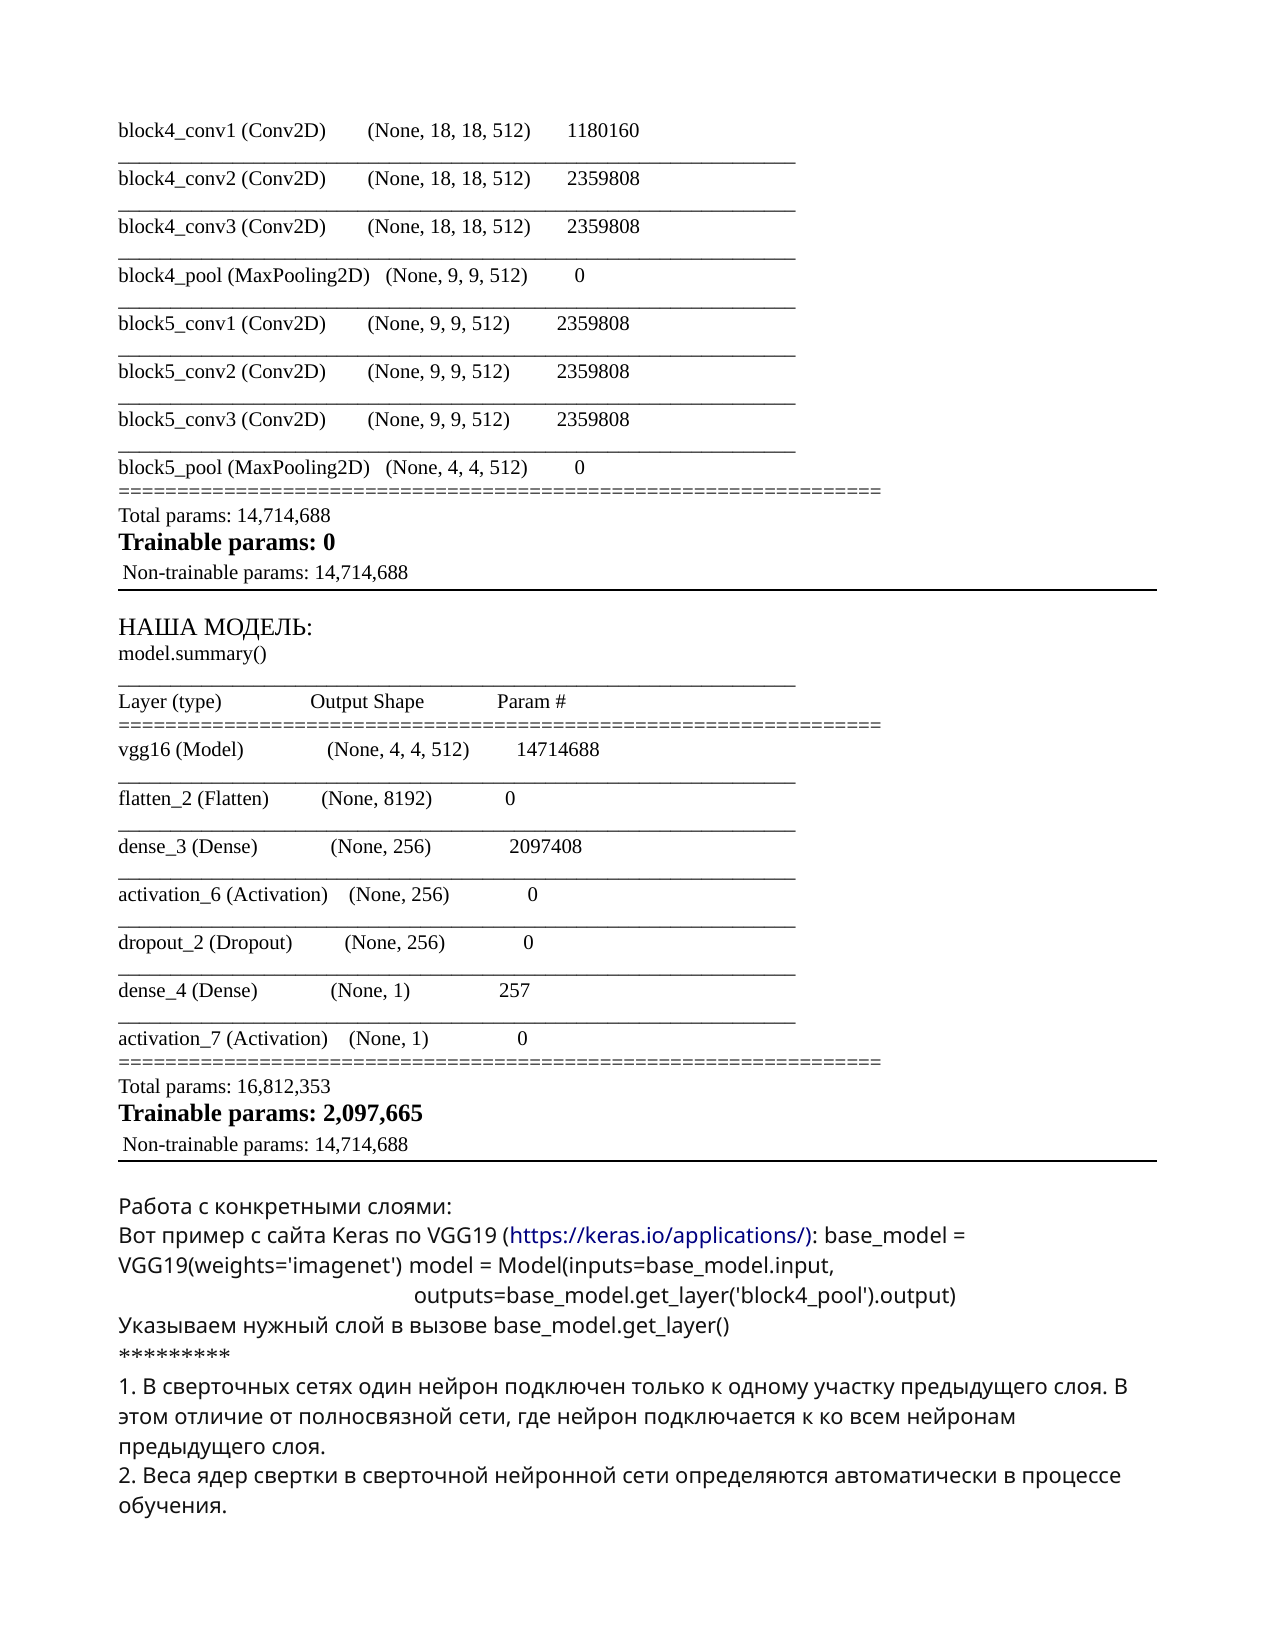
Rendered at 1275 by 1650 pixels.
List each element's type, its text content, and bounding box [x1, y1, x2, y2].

text block4_pool (MaxPooling2D) (None, 9, 9, 512) 0 [118, 262, 1157, 287]
text 1. В сверточных сетях один нейрон подключен только к одному участку предыдущего слоя. В этом отличие от полносвязной сети, где нейрон подключается к ко всем нейронам предыдущего слоя. [118, 1371, 1157, 1460]
text dense_3 (Dense) (None, 256) 2097408 [118, 834, 1157, 858]
text dropout_2 (Dropout) (None, 256) 0 [118, 930, 1157, 954]
text _________________________________________________________________ [118, 142, 1157, 166]
text Работа с конкретными слоями: [118, 1191, 1157, 1221]
text _________________________________________________________________ [118, 665, 1157, 689]
text ================================================================= [118, 713, 1157, 737]
text activation_7 (Activation) (None, 1) 0 [118, 1026, 1157, 1050]
text Total params: 16,812,353 [118, 1074, 1157, 1098]
text flatten_2 (Flatten) (None, 8192) 0 [118, 786, 1157, 809]
text vgg16 (Model) (None, 4, 4, 512) 14714688 [118, 737, 1157, 761]
text ================================================================= [118, 1050, 1157, 1074]
text activation_6 (Activation) (None, 256) 0 [118, 882, 1157, 906]
text _________________________________________________________________ [118, 431, 1157, 455]
text block5_conv2 (Conv2D) (None, 9, 9, 512) 2359808 [118, 359, 1157, 383]
text block4_conv2 (Conv2D) (None, 18, 18, 512) 2359808 [118, 166, 1157, 190]
text _________________________________________________________________ [118, 954, 1157, 978]
text _________________________________________________________________ [118, 287, 1157, 311]
text _________________________________________________________________ [118, 1002, 1157, 1026]
text ********* [118, 1342, 1157, 1371]
text Указываем нужный слой в вызове base_model.get_layer()﻿ [118, 1310, 1157, 1342]
text block5_conv3 (Conv2D) (None, 9, 9, 512) 2359808 [118, 407, 1157, 431]
text block5_pool (MaxPooling2D) (None, 4, 4, 512) 0 [118, 455, 1157, 479]
text block5_conv1 (Conv2D) (None, 9, 9, 512) 2359808 [118, 311, 1157, 335]
text block4_conv3 (Conv2D) (None, 18, 18, 512) 2359808 [118, 214, 1157, 238]
text НАША МОДЕЛЬ: [118, 612, 1157, 641]
text Non-trainable params: 14,714,688 [118, 1127, 1157, 1160]
text Trainable params: 2,097,665 [118, 1098, 1157, 1127]
text _________________________________________________________________ [118, 335, 1157, 359]
text dense_4 (Dense) (None, 1) 257 [118, 978, 1157, 1002]
text block4_conv1 (Conv2D) (None, 18, 18, 512) 1180160 [118, 118, 1157, 142]
text _________________________________________________________________ [118, 809, 1157, 834]
text _________________________________________________________________ [118, 906, 1157, 930]
text Trainable params: 0 [118, 527, 1157, 556]
text ================================================================= [118, 479, 1157, 503]
text Total params: 14,714,688 [118, 503, 1157, 527]
text 2. Веса ядер свертки в сверточной нейронной сети определяются автоматически в процессе обучения. [118, 1460, 1157, 1520]
text _________________________________________________________________ [118, 383, 1157, 407]
text _________________________________________________________________ [118, 238, 1157, 262]
text model.summary() [118, 641, 1157, 665]
text Вот пример с сайта Keras по VGG19 (https://keras.io/applications/): base_model = VGG19(weights='imagenet') model = Model(inputs=base_model.input, outputs=base_model.get_layer('block4_pool').output) [118, 1221, 1157, 1310]
text _________________________________________________________________ [118, 761, 1157, 786]
text _________________________________________________________________ [118, 858, 1157, 882]
text Non-trainable params: 14,714,688 [118, 556, 1157, 589]
text _________________________________________________________________ [118, 190, 1157, 214]
text Layer (type) Output Shape Param # [118, 689, 1157, 713]
